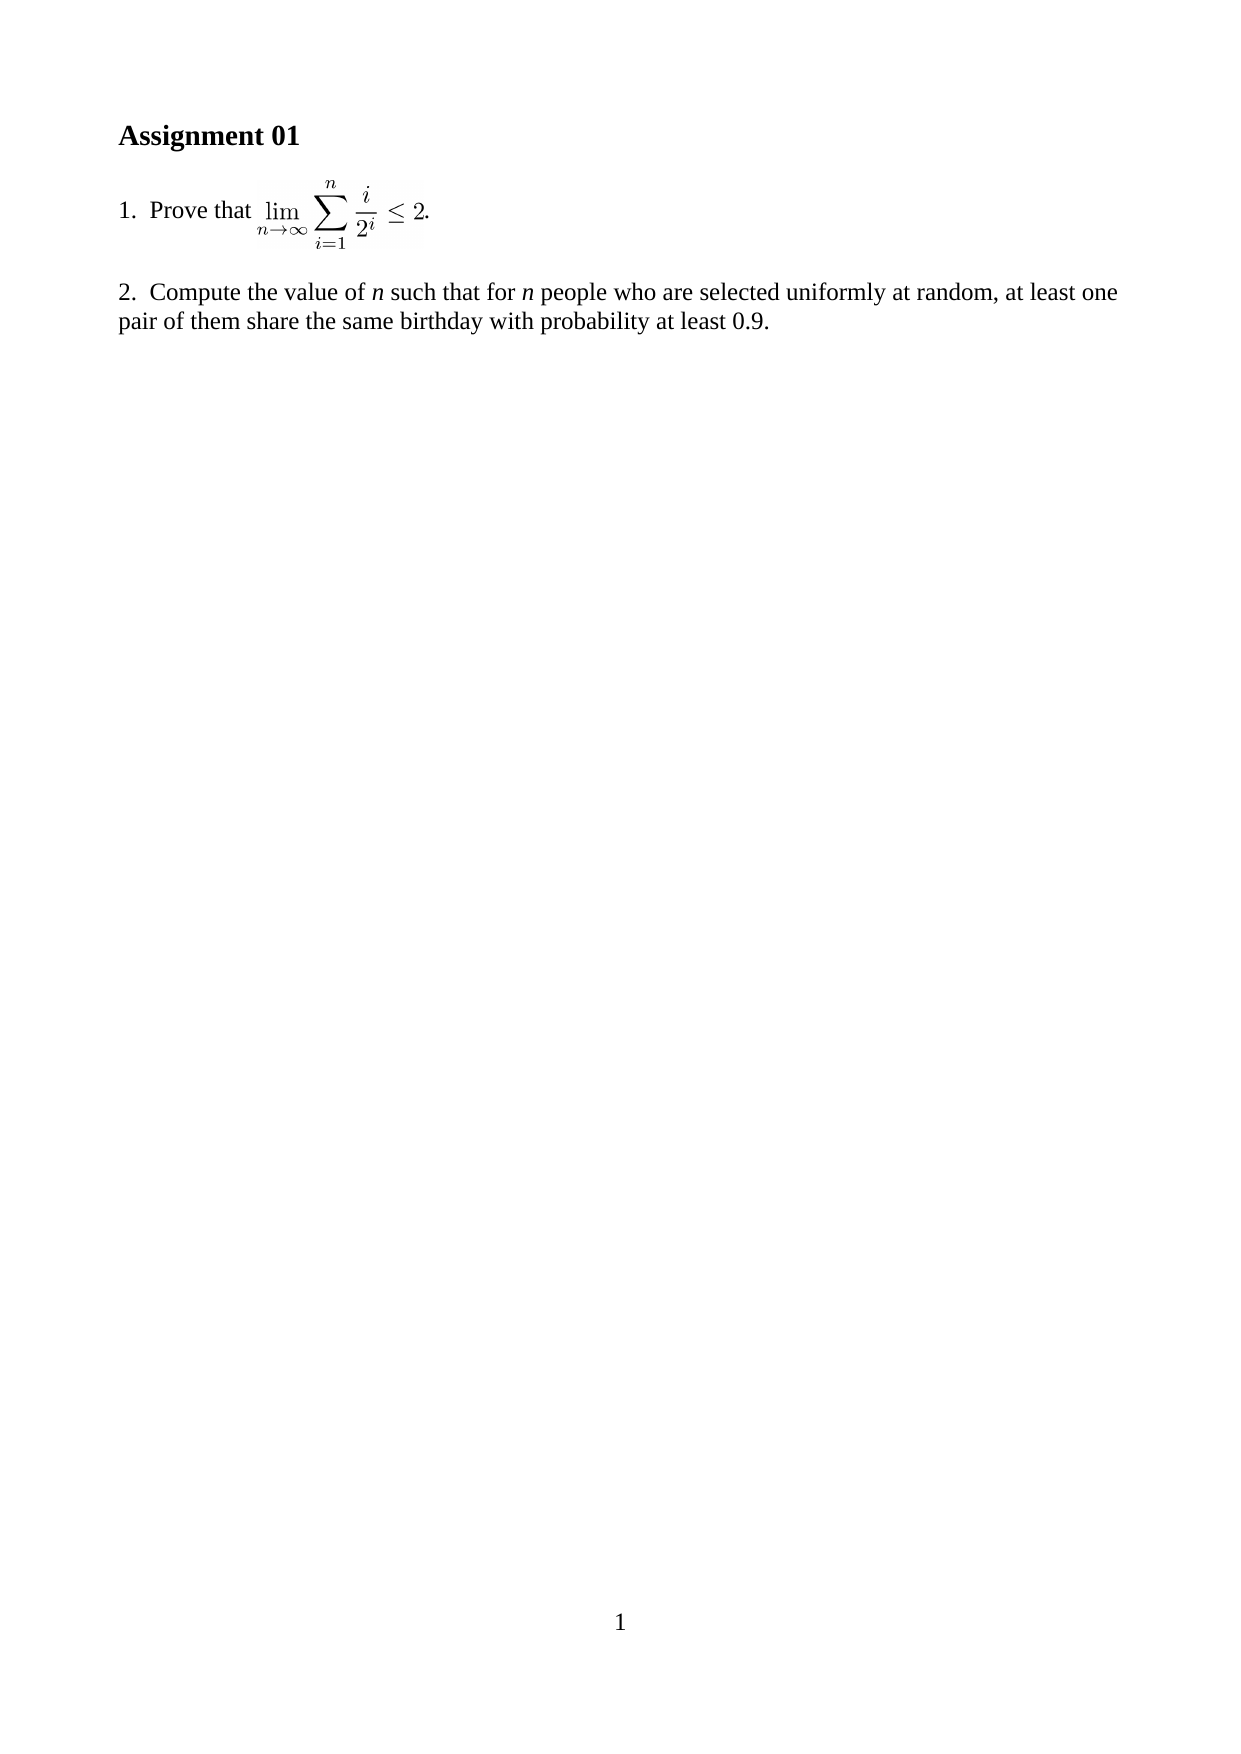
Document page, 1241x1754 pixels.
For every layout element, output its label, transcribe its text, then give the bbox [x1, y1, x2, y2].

text 1. Prove that [118, 180, 257, 249]
picture [257, 180, 424, 249]
text . [424, 180, 1122, 249]
text 2. Compute the value of n such that for n people who are selected uniformly at random, at least one pair of them share the same birthday with probability at least 0.9. [118, 277, 1122, 335]
text Assignment 01 [118, 118, 1122, 152]
